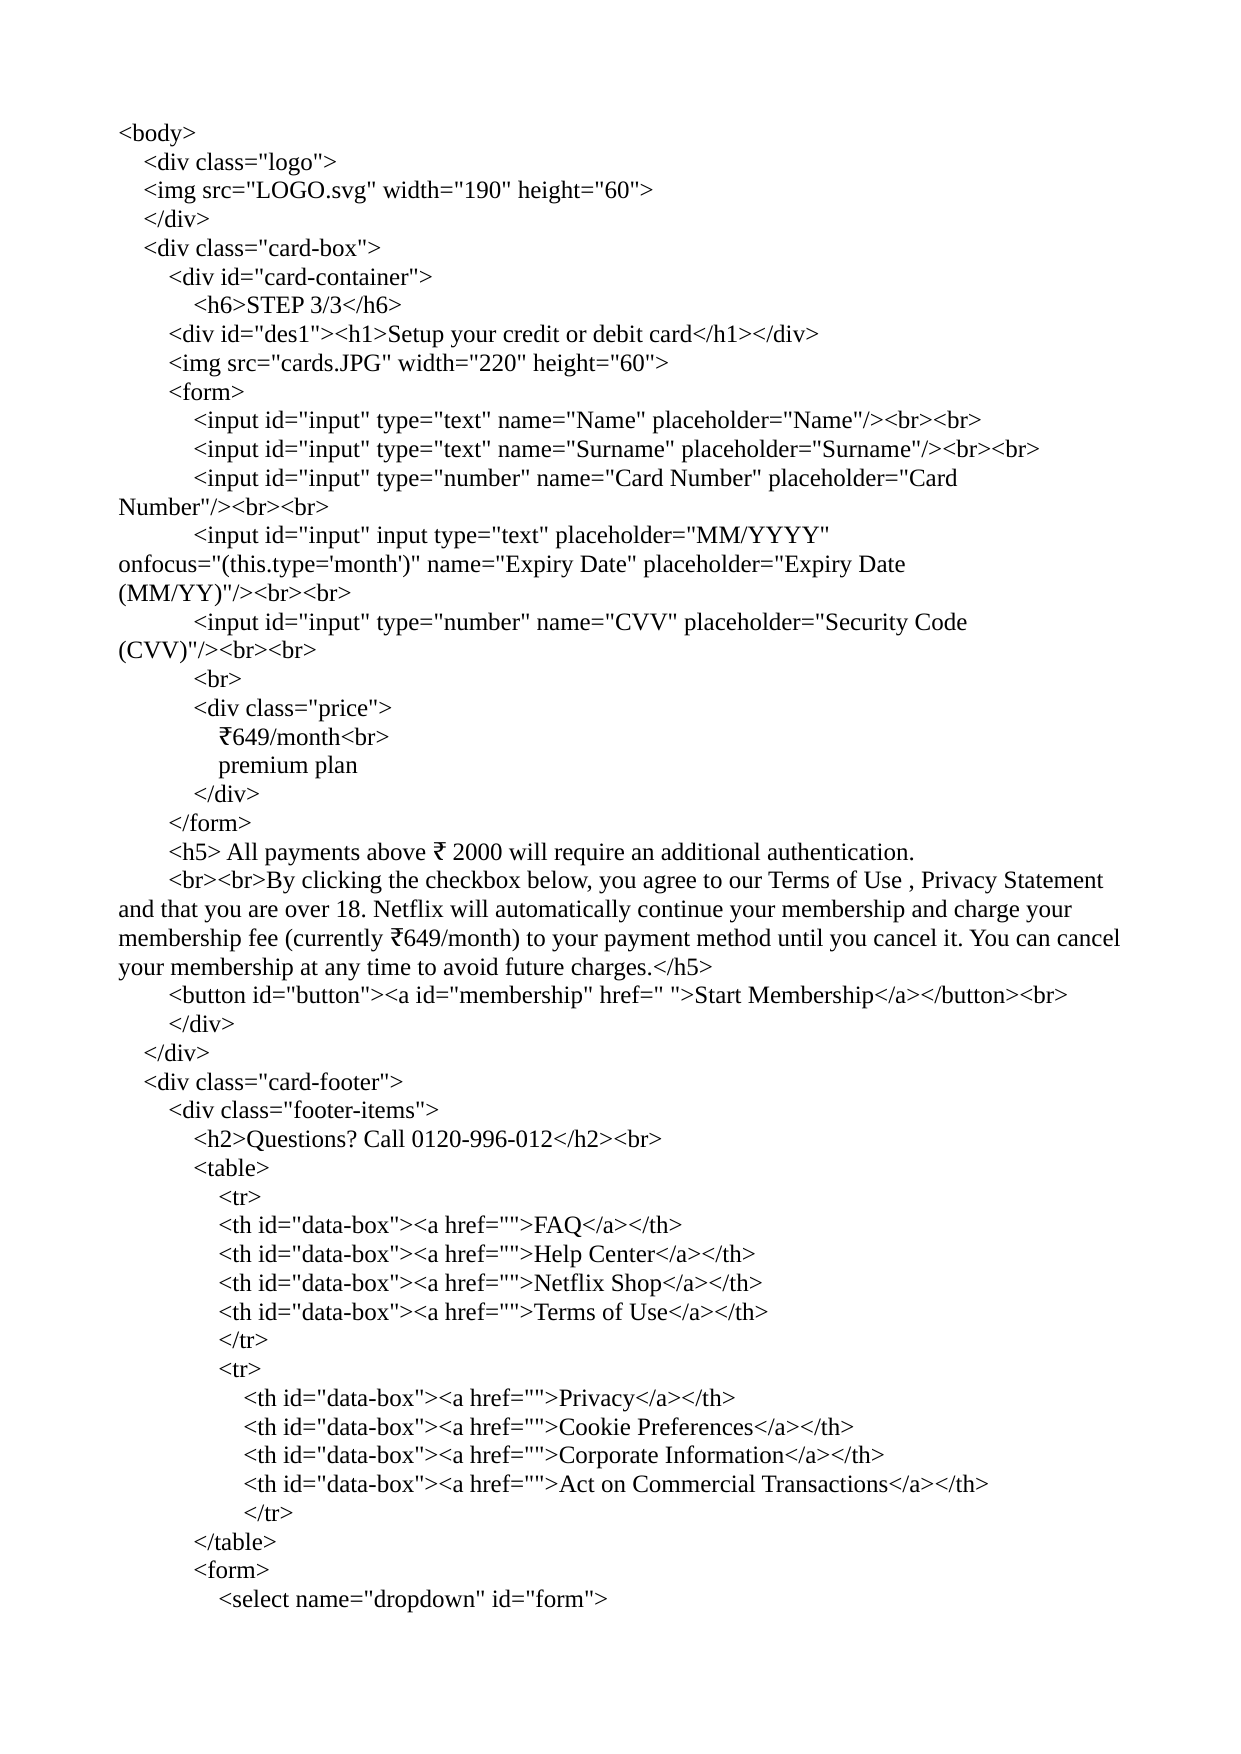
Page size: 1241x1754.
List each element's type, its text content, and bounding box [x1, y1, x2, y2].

text <img src="LOGO.svg" width="190" height="60"> [118, 176, 1122, 204]
text <th id="data-box"><a href="">Corporate Information</a></th> [118, 1441, 1122, 1469]
text <form> [118, 377, 1122, 406]
text <table> [118, 1153, 1122, 1182]
text ₹649/month<br> [118, 722, 1122, 751]
text <button id="button"><a id="membership" href=" ">Start Membership</a></button><br> [118, 981, 1122, 1009]
text <form> [118, 1556, 1122, 1584]
text <input id="input" type="number" name="CVV" placeholder="Security Code (CVV)"/><br><br> [118, 607, 1122, 664]
text </form> [118, 808, 1122, 837]
text <div class="logo"> [118, 147, 1122, 176]
text <th id="data-box"><a href="">Netflix Shop</a></th> [118, 1268, 1122, 1297]
text </div> [118, 1009, 1122, 1038]
text <th id="data-box"><a href="">Help Center</a></th> [118, 1239, 1122, 1268]
text <h6>STEP 3/3</h6> [118, 291, 1122, 319]
text <input id="input" input type="text" placeholder="MM/YYYY" onfocus="(this.type='month')" name="Expiry Date" placeholder="Expiry Date (MM/YY)"/><br><br> [118, 521, 1122, 607]
text <th id="data-box"><a href="">Terms of Use</a></th> [118, 1297, 1122, 1326]
text premium plan [118, 751, 1122, 779]
text <input id="input" type="number" name="Card Number" placeholder="Card Number"/><br><br> [118, 463, 1122, 521]
text </table> [118, 1527, 1122, 1556]
text <th id="data-box"><a href="">Privacy</a></th> [118, 1383, 1122, 1412]
text <div class="footer-items"> [118, 1096, 1122, 1124]
text <input id="input" type="text" name="Surname" placeholder="Surname"/><br><br> [118, 434, 1122, 463]
text <h2>Questions? Call 0120-996-012</h2><br> [118, 1124, 1122, 1153]
text <img src="cards.JPG" width="220" height="60"> [118, 348, 1122, 377]
text <br> [118, 664, 1122, 693]
text <div class="price"> [118, 693, 1122, 722]
text <body> [118, 118, 1122, 147]
text <tr> [118, 1354, 1122, 1383]
text <th id="data-box"><a href="">Act on Commercial Transactions</a></th> [118, 1469, 1122, 1498]
text <input id="input" type="text" name="Name" placeholder="Name"/><br><br> [118, 406, 1122, 434]
text <select name="dropdown" id="form"> [118, 1584, 1122, 1613]
text <br><br>By clicking the checkbox below, you agree to our Terms of Use , Privacy Statement and that you are over 18. Netflix will automatically continue your membership and charge your membership fee (currently ₹649/month) to your payment method until you cancel it. You can cancel your membership at any time to avoid future charges.</h5> [118, 866, 1122, 981]
text </tr> [118, 1326, 1122, 1354]
text <div id="des1"><h1>Setup your credit or debit card</h1></div> [118, 319, 1122, 348]
text <div id="card-container"> [118, 262, 1122, 291]
text <div class="card-box"> [118, 233, 1122, 262]
text </div> [118, 1038, 1122, 1067]
text <th id="data-box"><a href="">Cookie Preferences</a></th> [118, 1412, 1122, 1441]
text </div> [118, 779, 1122, 808]
text <h5> All payments above ₹ 2000 will require an additional authentication. [118, 837, 1122, 866]
text <tr> [118, 1182, 1122, 1211]
text <th id="data-box"><a href="">FAQ</a></th> [118, 1211, 1122, 1239]
text </tr> [118, 1498, 1122, 1527]
text </div> [118, 204, 1122, 233]
text <div class="card-footer"> [118, 1067, 1122, 1096]
